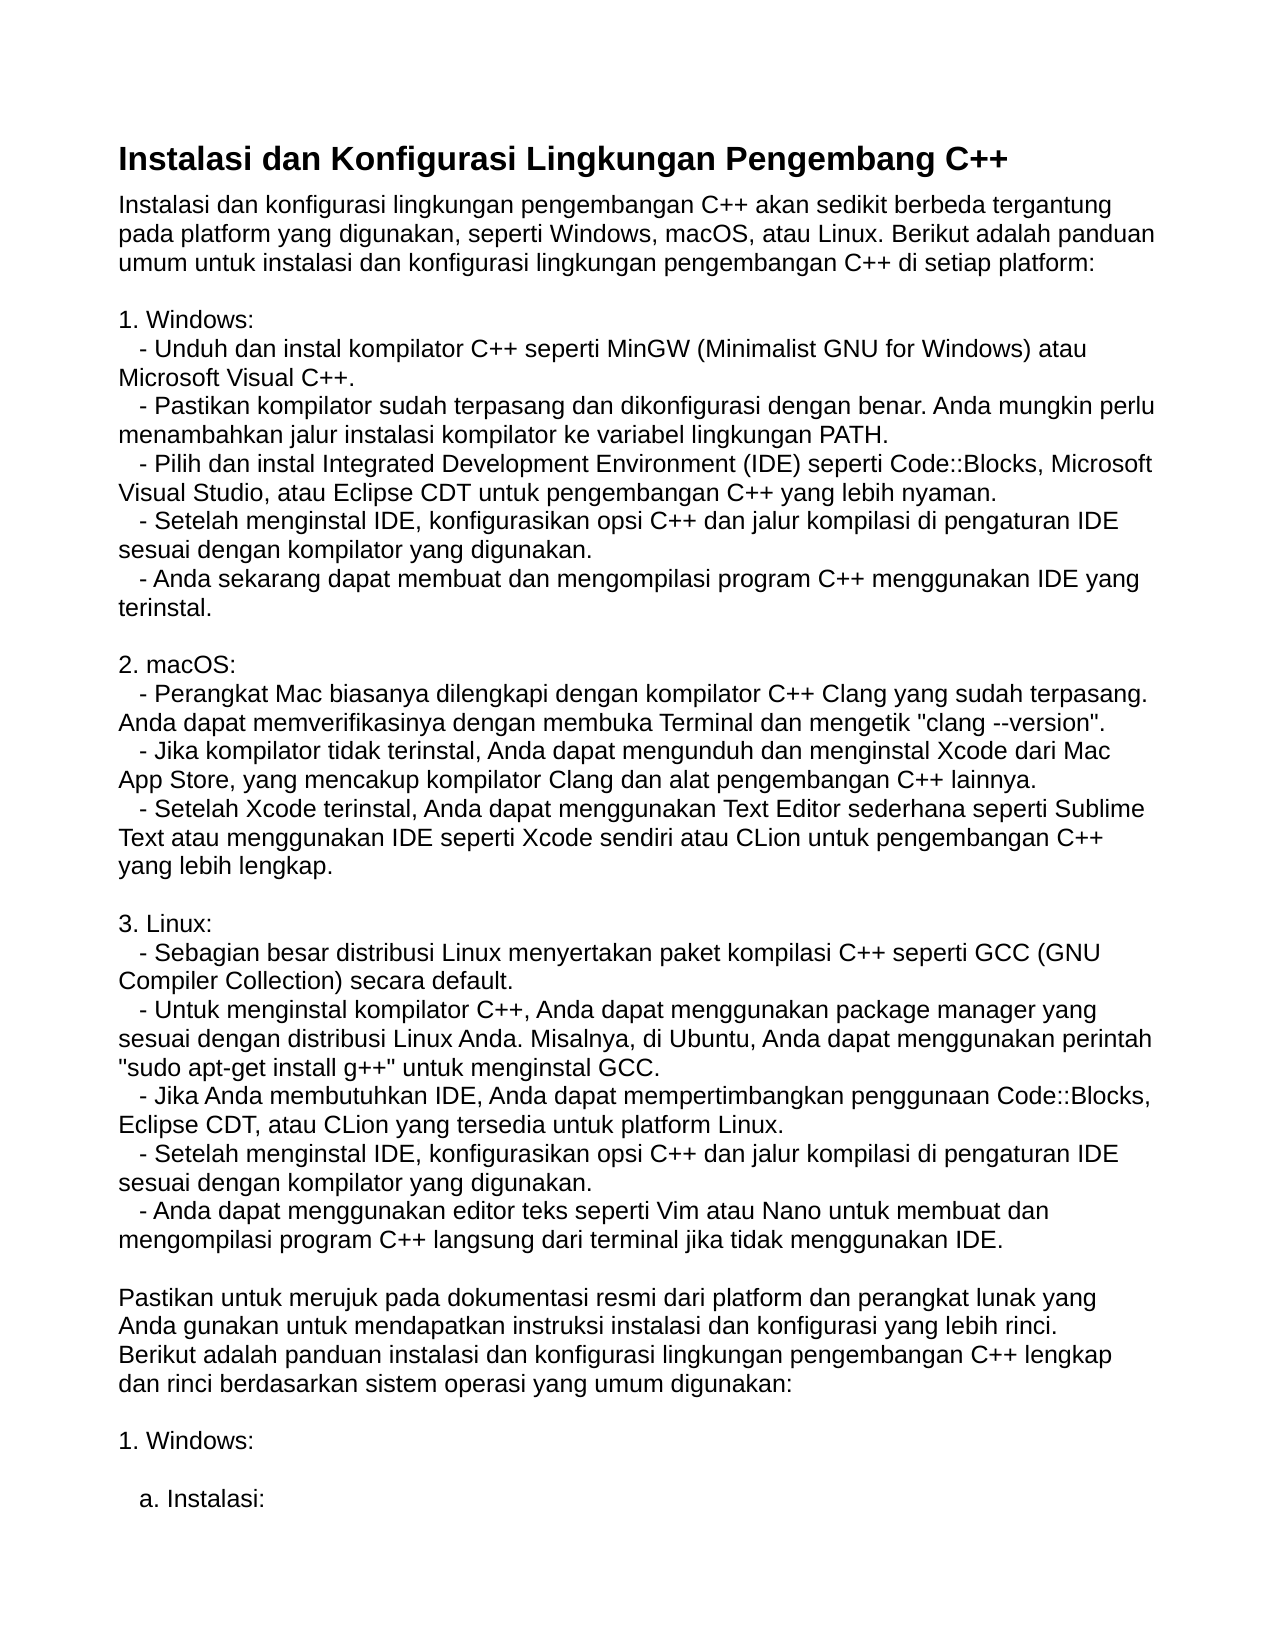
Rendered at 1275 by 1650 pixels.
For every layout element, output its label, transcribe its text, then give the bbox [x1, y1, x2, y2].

text - Setelah menginstal IDE, konfigurasikan opsi C++ dan jalur kompilasi di pengaturan IDE sesuai dengan kompilator yang digunakan. [118, 506, 1157, 564]
text - Perangkat Mac biasanya dilengkapi dengan kompilator C++ Clang yang sudah terpasang. Anda dapat memverifikasinya dengan membuka Terminal dan mengetik "clang --version". [118, 679, 1157, 736]
text - Untuk menginstal kompilator C++, Anda dapat menggunakan package manager yang sesuai dengan distribusi Linux Anda. Misalnya, di Ubuntu, Anda dapat menggunakan perintah "sudo apt-get install g++" untuk menginstal GCC. [118, 995, 1157, 1081]
text Instalasi dan konfigurasi lingkungan pengembangan C++ akan sedikit berbeda tergantung pada platform yang digunakan, seperti Windows, macOS, atau Linux. Berikut adalah panduan umum untuk instalasi dan konfigurasi lingkungan pengembangan C++ di setiap platform: [118, 190, 1157, 276]
text - Jika kompilator tidak terinstal, Anda dapat mengunduh dan menginstal Xcode dari Mac App Store, yang mencakup kompilator Clang dan alat pengembangan C++ lainnya. [118, 736, 1157, 794]
text - Pastikan kompilator sudah terpasang dan dikonfigurasi dengan benar. Anda mungkin perlu menambahkan jalur instalasi kompilator ke variabel lingkungan PATH. [118, 391, 1157, 449]
text 2. macOS: [118, 650, 1157, 679]
text - Jika Anda membutuhkan IDE, Anda dapat mempertimbangkan penggunaan Code::Blocks, Eclipse CDT, atau CLion yang tersedia untuk platform Linux. [118, 1081, 1157, 1139]
text - Sebagian besar distribusi Linux menyertakan paket kompilasi C++ seperti GCC (GNU Compiler Collection) secara default. [118, 938, 1157, 995]
text Berikut adalah panduan instalasi dan konfigurasi lingkungan pengembangan C++ lengkap dan rinci berdasarkan sistem operasi yang umum digunakan: [118, 1340, 1157, 1398]
text - Anda dapat menggunakan editor teks seperti Vim atau Nano untuk membuat dan mengompilasi program C++ langsung dari terminal jika tidak menggunakan IDE. [118, 1196, 1157, 1254]
text 1. Windows: [118, 305, 1157, 334]
text - Pilih dan instal Integrated Development Environment (IDE) seperti Code::Blocks, Microsoft Visual Studio, atau Eclipse CDT untuk pengembangan C++ yang lebih nyaman. [118, 449, 1157, 506]
text Pastikan untuk merujuk pada dokumentasi resmi dari platform dan perangkat lunak yang Anda gunakan untuk mendapatkan instruksi instalasi dan konfigurasi yang lebih rinci. [118, 1283, 1157, 1340]
text 1. Windows: [118, 1426, 1157, 1455]
text - Setelah menginstal IDE, konfigurasikan opsi C++ dan jalur kompilasi di pengaturan IDE sesuai dengan kompilator yang digunakan. [118, 1139, 1157, 1196]
subtitle Instalasi dan Konfigurasi Lingkungan Pengembang C++ [118, 139, 1157, 178]
text - Unduh dan instal kompilator C++ seperti MinGW (Minimalist GNU for Windows) atau Microsoft Visual C++. [118, 334, 1157, 391]
text - Setelah Xcode terinstal, Anda dapat menggunakan Text Editor sederhana seperti Sublime Text atau menggunakan IDE seperti Xcode sendiri atau CLion untuk pengembangan C++ yang lebih lengkap. [118, 794, 1157, 880]
text a. Instalasi: [118, 1484, 1157, 1513]
text - Anda sekarang dapat membuat dan mengompilasi program C++ menggunakan IDE yang terinstal. [118, 564, 1157, 621]
text 3. Linux: [118, 909, 1157, 938]
